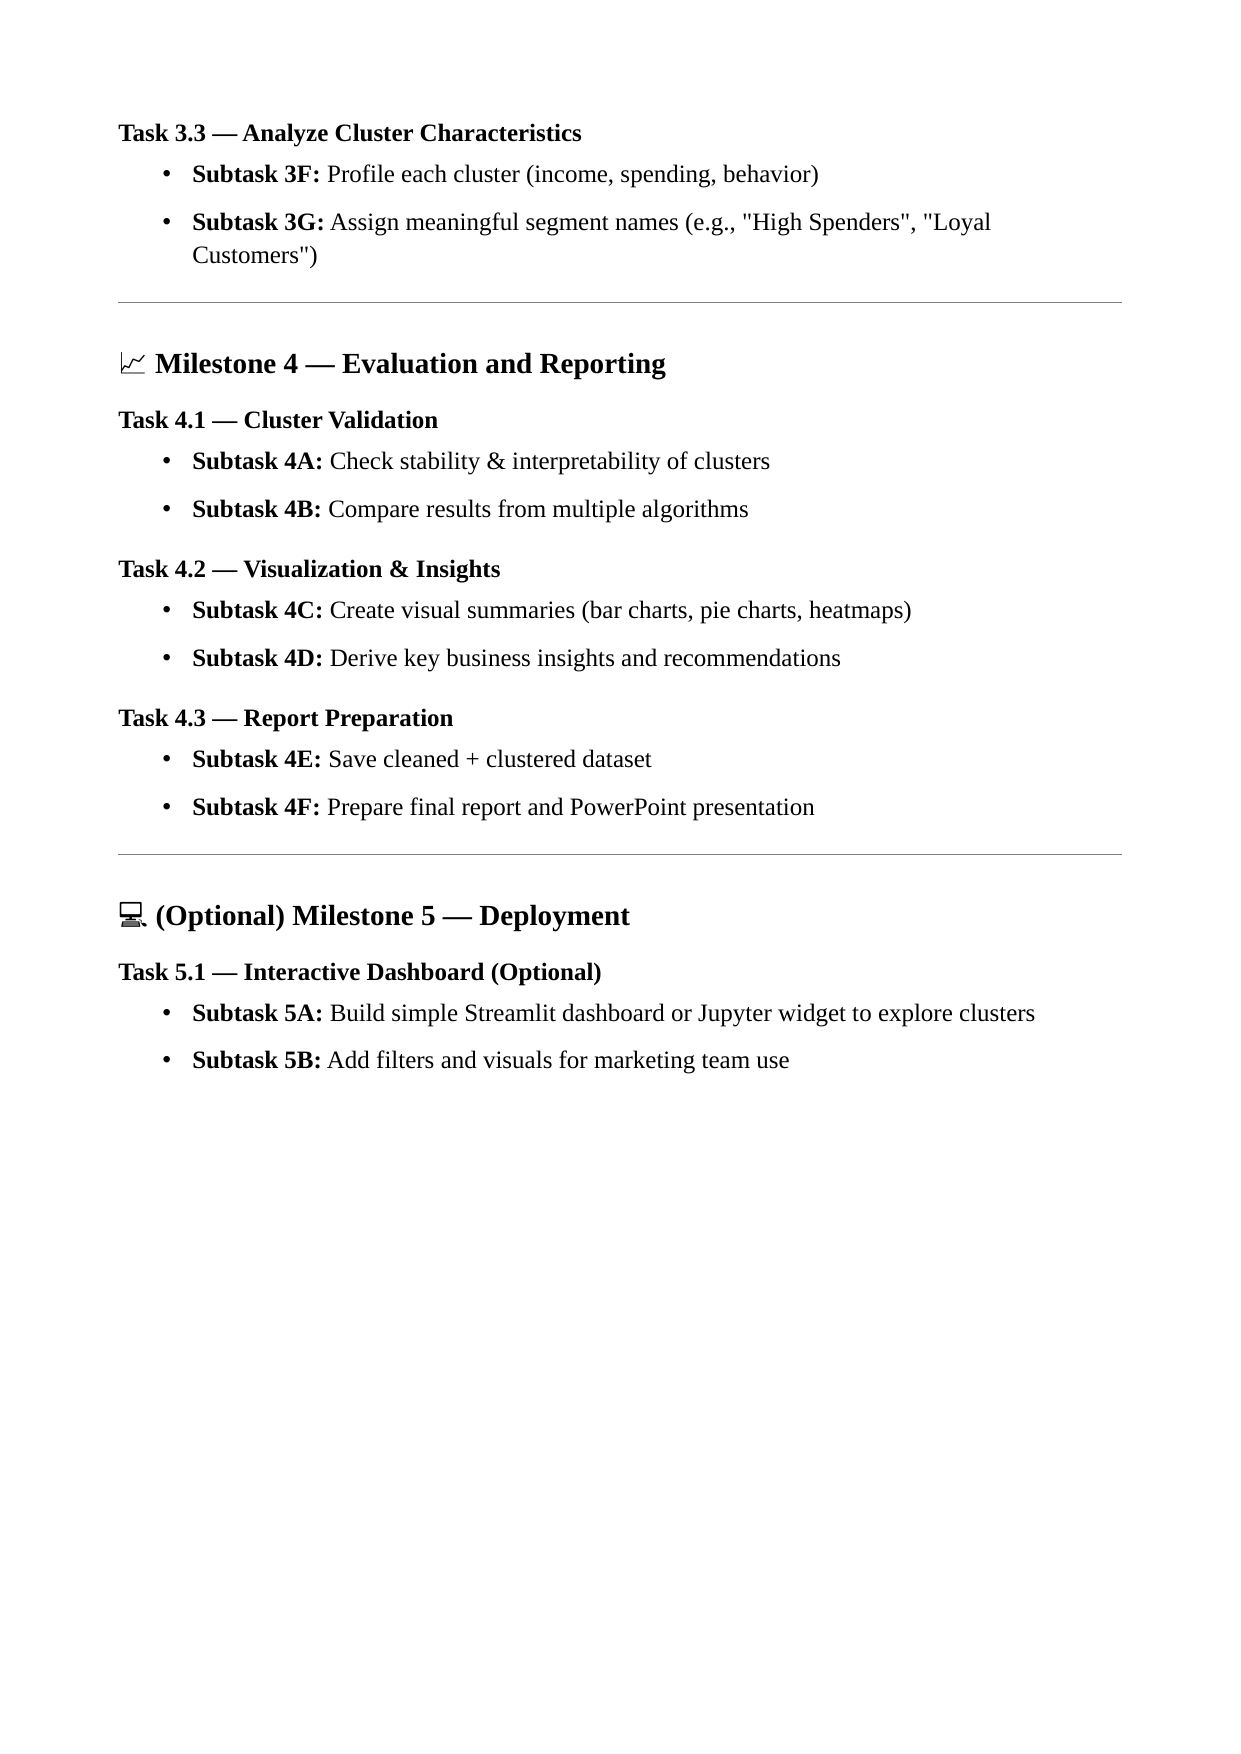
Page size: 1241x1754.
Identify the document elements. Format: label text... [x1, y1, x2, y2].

list Subtask 3G: Assign meaningful segment names (e.g., "High Spenders", "Loyal Customers") [162, 207, 1122, 269]
subtitle 📈 Milestone 4 — Evaluation and Reporting [118, 346, 1122, 380]
list Subtask 5B: Add filters and visuals for marketing team use [162, 1046, 1122, 1074]
list Subtask 4E: Save cleaned + clustered dataset [162, 744, 1122, 773]
subtitle Task 5.1 — Interactive Dashboard (Optional) [118, 957, 1122, 986]
subtitle 💻 (Optional) Milestone 5 — Deployment [118, 898, 1122, 932]
list Subtask 4C: Create visual summaries (bar charts, pie charts, heatmaps) [162, 595, 1122, 624]
list Subtask 5A: Build simple Streamlit dashboard or Jupyter widget to explore clusters [162, 998, 1122, 1027]
subtitle Task 4.1 — Cluster Validation [118, 405, 1122, 434]
list Subtask 4B: Compare results from multiple algorithms [162, 494, 1122, 523]
subtitle Task 4.2 — Visualization & Insights [118, 554, 1122, 583]
list Subtask 4D: Derive key business insights and recommendations [162, 643, 1122, 672]
list Subtask 4F: Prepare final report and PowerPoint presentation [162, 792, 1122, 821]
subtitle Task 3.3 — Analyze Cluster Characteristics [118, 118, 1122, 147]
subtitle Task 4.3 — Report Preparation [118, 703, 1122, 732]
list Subtask 4A: Check stability & interpretability of clusters [162, 446, 1122, 475]
list Subtask 3F: Profile each cluster (income, spending, behavior) [162, 159, 1122, 188]
